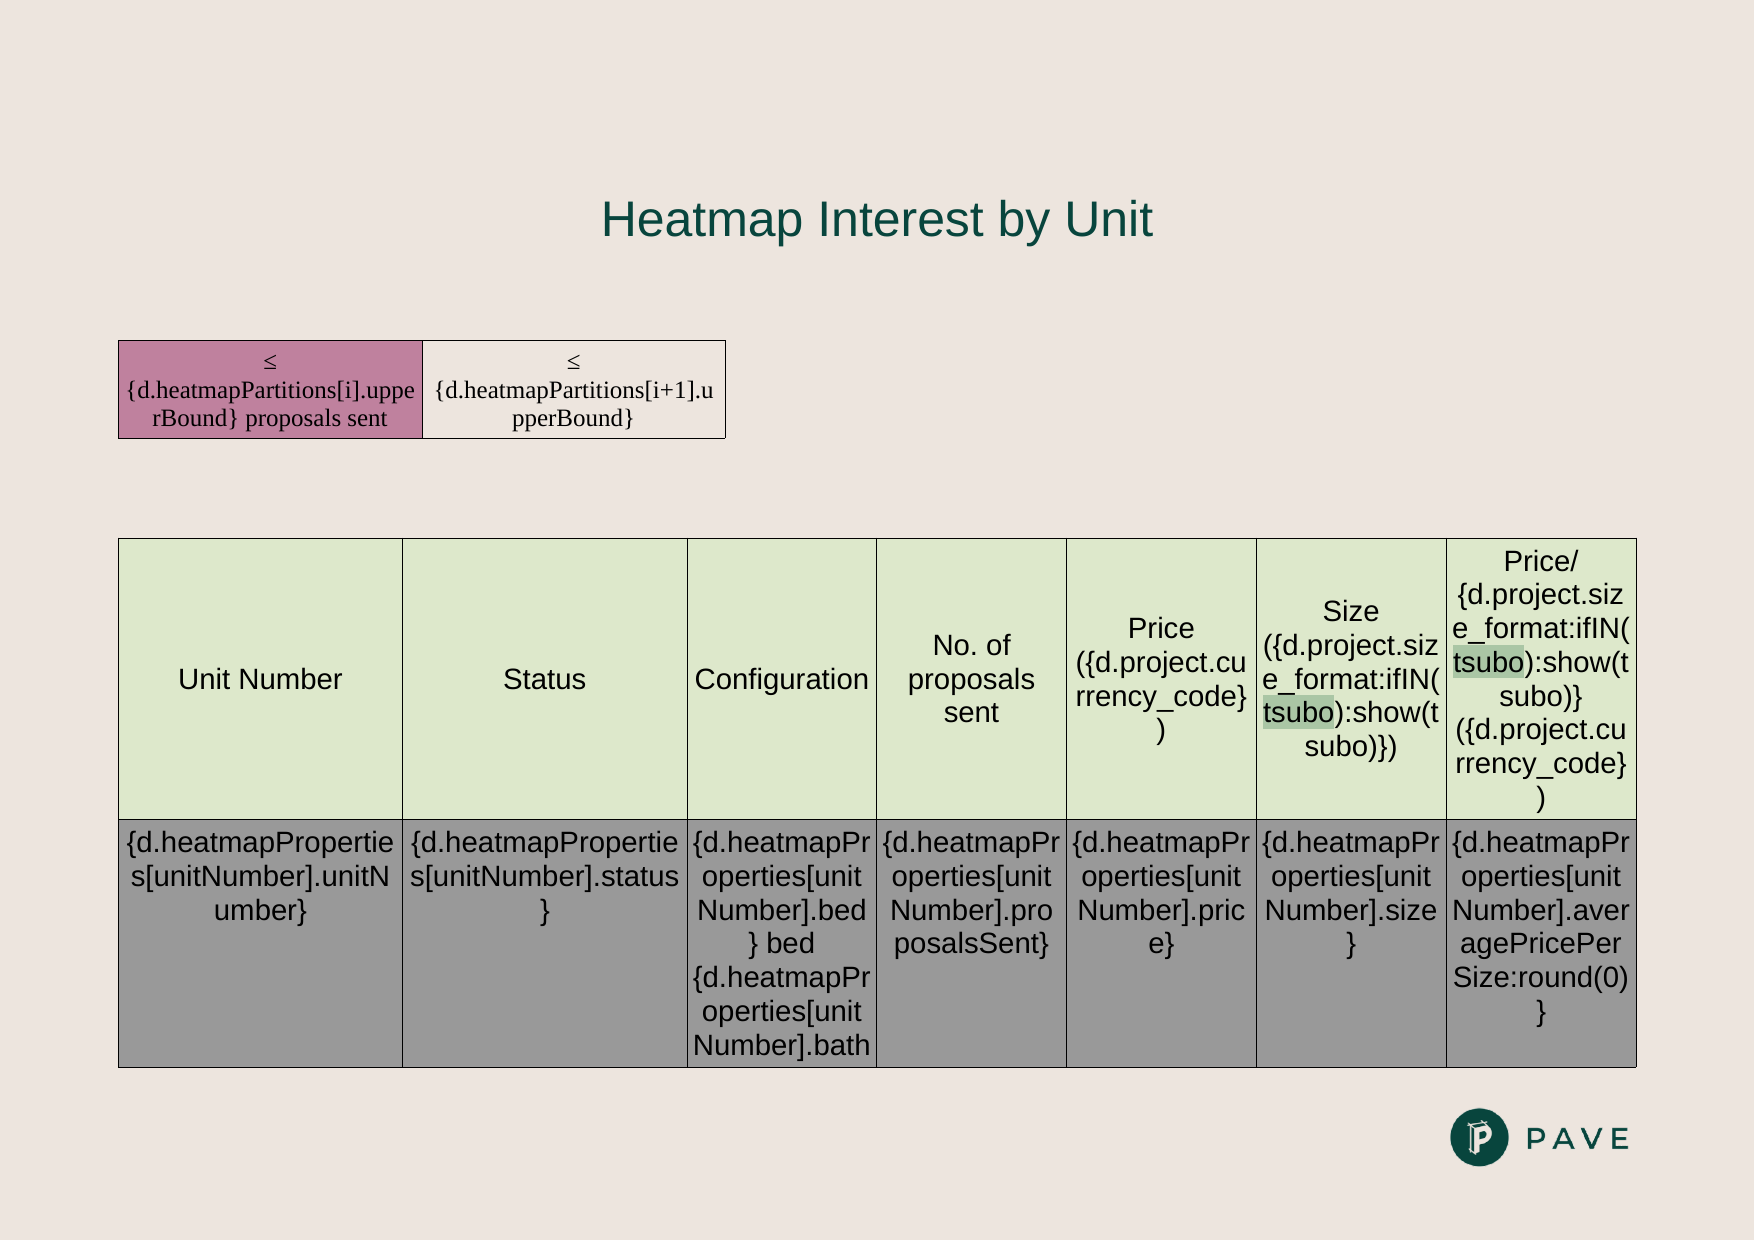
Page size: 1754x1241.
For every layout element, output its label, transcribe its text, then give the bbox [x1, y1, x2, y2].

table_cell {d.heatmapProperties[unitNumber].proposalsSent} [877, 820, 1066, 1067]
table_cell {d.heatmapProperties[unitNumber].averagePricePerSize:round(0)} [1447, 820, 1636, 1067]
table_header ≤ {d.heatmapPartitions[i].upperBound} proposals sent [119, 341, 422, 438]
table_header No. of proposals sent [877, 539, 1066, 819]
table_cell {d.heatmapProperties[unitNumber].price} [1067, 820, 1256, 1067]
table_cell {d.heatmapProperties[unitNumber].unitNumber} [119, 820, 402, 1067]
subtitle Heatmap Interest by Unit [118, 189, 1636, 247]
table_cell {d.heatmapProperties[unitNumber].status} [403, 820, 687, 1067]
table_header Unit Number [119, 539, 402, 819]
table_header Status [403, 539, 687, 819]
picture [1425, 1096, 1649, 1183]
table_cell {d.heatmapProperties[unitNumber].bed} bed {d.heatmapProperties[unitNumber].bath [688, 820, 876, 1067]
table_cell {d.heatmapProperties[unitNumber].size} [1257, 820, 1446, 1067]
table_header Configuration [688, 539, 876, 819]
table_header Price ({d.project.currency_code}) [1067, 539, 1256, 819]
table_header Size ({d.project.size_format:ifIN(tsubo):show(tsubo)}) [1257, 539, 1446, 819]
table_header ≤ {d.heatmapPartitions[i+1].upperBound} [423, 341, 725, 438]
table_header Price/{d.project.size_format:ifIN(tsubo):show(tsubo)} ({d.project.currency_code}) [1447, 539, 1636, 819]
